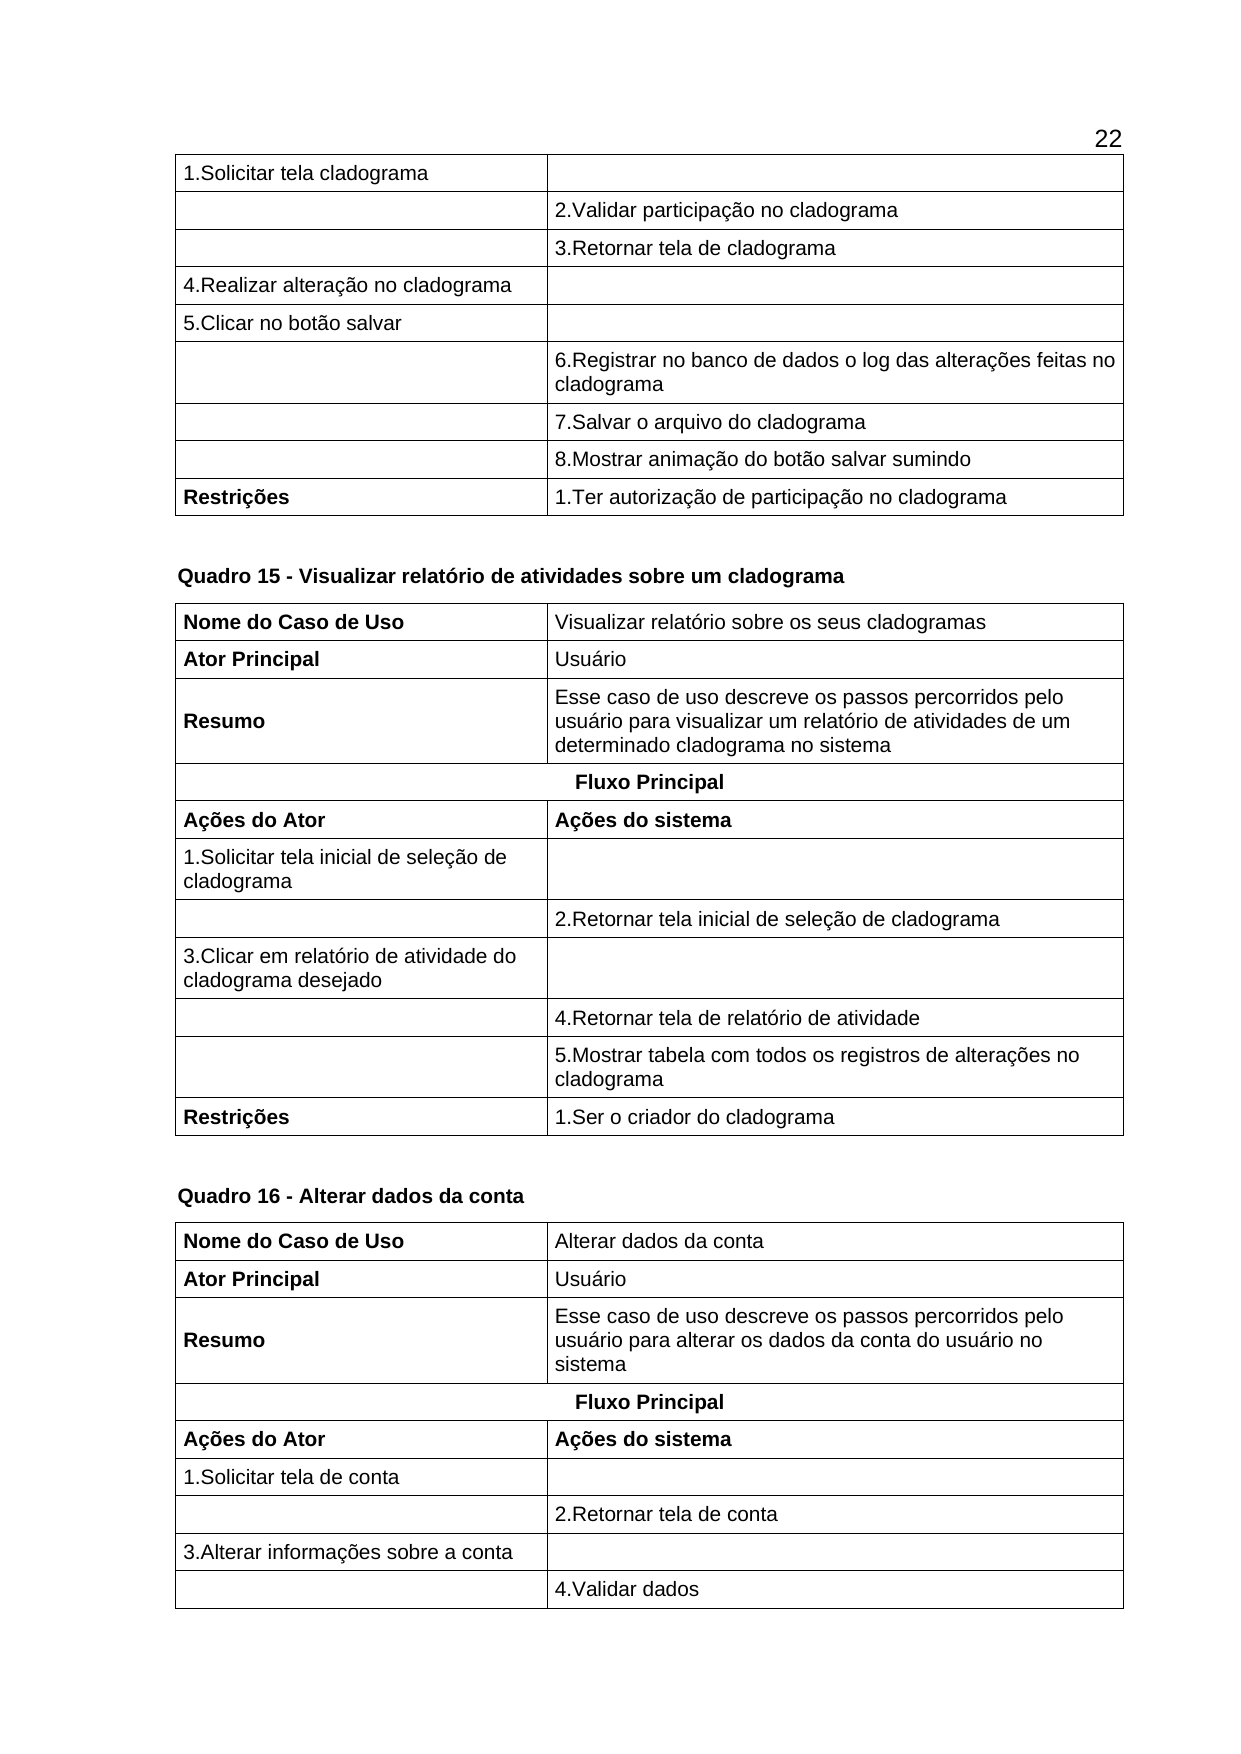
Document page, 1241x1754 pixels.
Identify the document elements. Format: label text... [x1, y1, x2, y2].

table_cell 5.Clicar no botão salvar [176, 305, 547, 341]
table_cell 4.Retornar tela de relatório de atividade [548, 999, 1123, 1036]
table_cell [176, 230, 547, 266]
table_cell 1.Ter autorização de participação no cladograma [548, 479, 1123, 515]
table_cell 1.Solicitar tela de conta [176, 1459, 547, 1495]
table_header Nome do Caso de Uso [176, 604, 547, 640]
table_cell 2.Retornar tela de conta [548, 1496, 1123, 1532]
table_cell Usuário [548, 1261, 1123, 1297]
table_cell 1.Ser o criador do cladograma [548, 1098, 1123, 1135]
table_cell 8.Mostrar animação do botão salvar sumindo [548, 441, 1123, 477]
table_cell Fluxo Principal [176, 1384, 1123, 1420]
table_cell [176, 900, 547, 937]
table_cell Ações do Ator [176, 801, 547, 838]
table_cell [548, 938, 1123, 998]
table_cell [176, 999, 547, 1036]
table_cell 4.Realizar alteração no cladograma [176, 267, 547, 303]
table_cell 7.Salvar o arquivo do cladograma [548, 404, 1123, 440]
table_cell Restrições [176, 1098, 547, 1135]
table_cell 3.Retornar tela de cladograma [548, 230, 1123, 266]
table_cell Ações do sistema [548, 1421, 1123, 1457]
table_cell [176, 404, 547, 440]
table_cell [176, 1571, 547, 1607]
table_cell [176, 192, 547, 228]
table_cell [548, 267, 1123, 303]
text Quadro 15 - Visualizar relatório de atividades sobre um cladograma [177, 564, 1122, 588]
table_cell 5.Mostrar tabela com todos os registros de alterações no cladograma [548, 1037, 1123, 1097]
table_cell Esse caso de uso descreve os passos percorridos pelo usuário para visualizar um relatório de atividades de um determinado cladograma no sistema [548, 679, 1123, 763]
table_header Alterar dados da conta [548, 1223, 1123, 1259]
table_header Nome do Caso de Uso [176, 1223, 547, 1259]
table_cell 3.Clicar em relatório de atividade do cladograma desejado [176, 938, 547, 998]
table_cell [176, 1496, 547, 1532]
table_cell 2.Validar participação no cladograma [548, 192, 1123, 228]
table_cell Ações do Ator [176, 1421, 547, 1457]
table_cell [176, 1037, 547, 1097]
table_cell [548, 155, 1123, 191]
table_cell 6.Registrar no banco de dados o log das alterações feitas no cladograma [548, 342, 1123, 402]
table_cell 3.Alterar informações sobre a conta [176, 1534, 547, 1570]
table_cell Restrições [176, 479, 547, 515]
table_cell 4.Validar dados [548, 1571, 1123, 1607]
table_cell Ator Principal [176, 1261, 547, 1297]
table_cell Ações do sistema [548, 801, 1123, 838]
text Quadro 16 - Alterar dados da conta [177, 1184, 1122, 1208]
table_cell Ator Principal [176, 641, 547, 677]
table_cell 1.Solicitar tela cladograma [176, 155, 547, 191]
table_cell Usuário [548, 641, 1123, 677]
table_cell 1.Solicitar tela inicial de seleção de cladograma [176, 839, 547, 899]
table_header Visualizar relatório sobre os seus cladogramas [548, 604, 1123, 640]
table_cell [176, 441, 547, 477]
table_cell [548, 305, 1123, 341]
table_cell [548, 1459, 1123, 1495]
table_cell [548, 839, 1123, 899]
table_cell [548, 1534, 1123, 1570]
table_cell 2.Retornar tela inicial de seleção de cladograma [548, 900, 1123, 937]
table_cell Resumo [176, 1298, 547, 1382]
table_cell Fluxo Principal [176, 764, 1123, 800]
table_cell Resumo [176, 679, 547, 763]
table_cell [176, 342, 547, 402]
table_cell Esse caso de uso descreve os passos percorridos pelo usuário para alterar os dados da conta do usuário no sistema [548, 1298, 1123, 1382]
